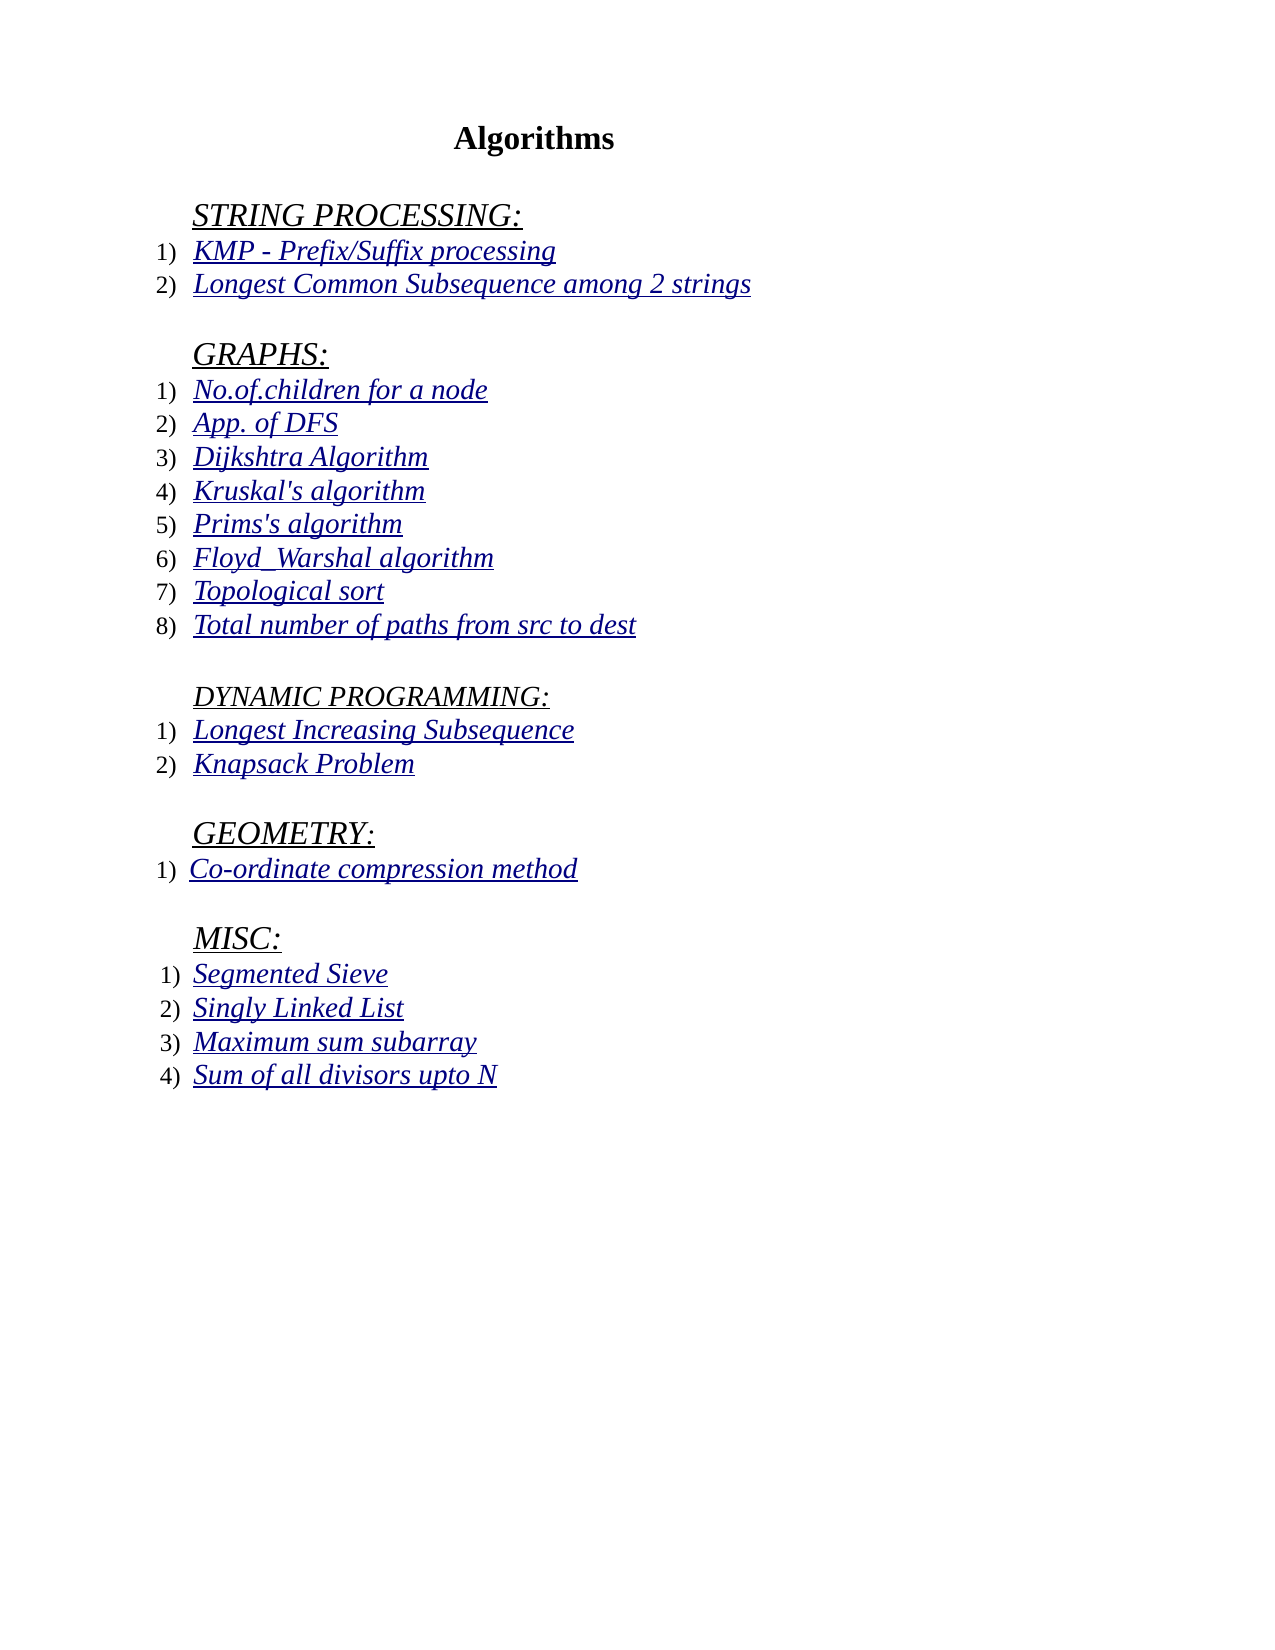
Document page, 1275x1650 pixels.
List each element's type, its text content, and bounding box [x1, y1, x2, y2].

list MISC: [156, 918, 1157, 957]
list App. of DFS [156, 406, 1157, 439]
list DYNAMIC PROGRAMMING: [156, 679, 1157, 712]
list No.of.children for a node [156, 372, 1157, 406]
text STRING PROCESSING: [118, 195, 1157, 233]
list Longest Common Subsequence among 2 strings [156, 267, 1157, 300]
list 2) Singly Linked List [159, 990, 1157, 1024]
text GEOMETRY: [118, 813, 1157, 851]
list Knapsack Problem [156, 746, 1157, 779]
list Total number of paths from src to dest [156, 607, 1157, 640]
text 1) Co-ordinate compression method [118, 851, 1157, 885]
list Dijkshtra Algorithm [156, 439, 1157, 473]
list Kruskal's algorithm [156, 473, 1157, 506]
list Longest Increasing Subsequence [156, 712, 1157, 746]
list Prims's algorithm [156, 506, 1157, 540]
list Topological sort [156, 573, 1157, 607]
list 1) Segmented Sieve [159, 957, 1157, 990]
list KMP - Prefix/Suffix processing [156, 233, 1157, 267]
list Sum of all divisors upto N [159, 1057, 1157, 1091]
list Floyd_Warshal algorithm [156, 540, 1157, 573]
text Algorithms [118, 118, 1157, 156]
list Maximum sum subarray [159, 1024, 1157, 1057]
text GRAPHS: [118, 334, 1157, 372]
